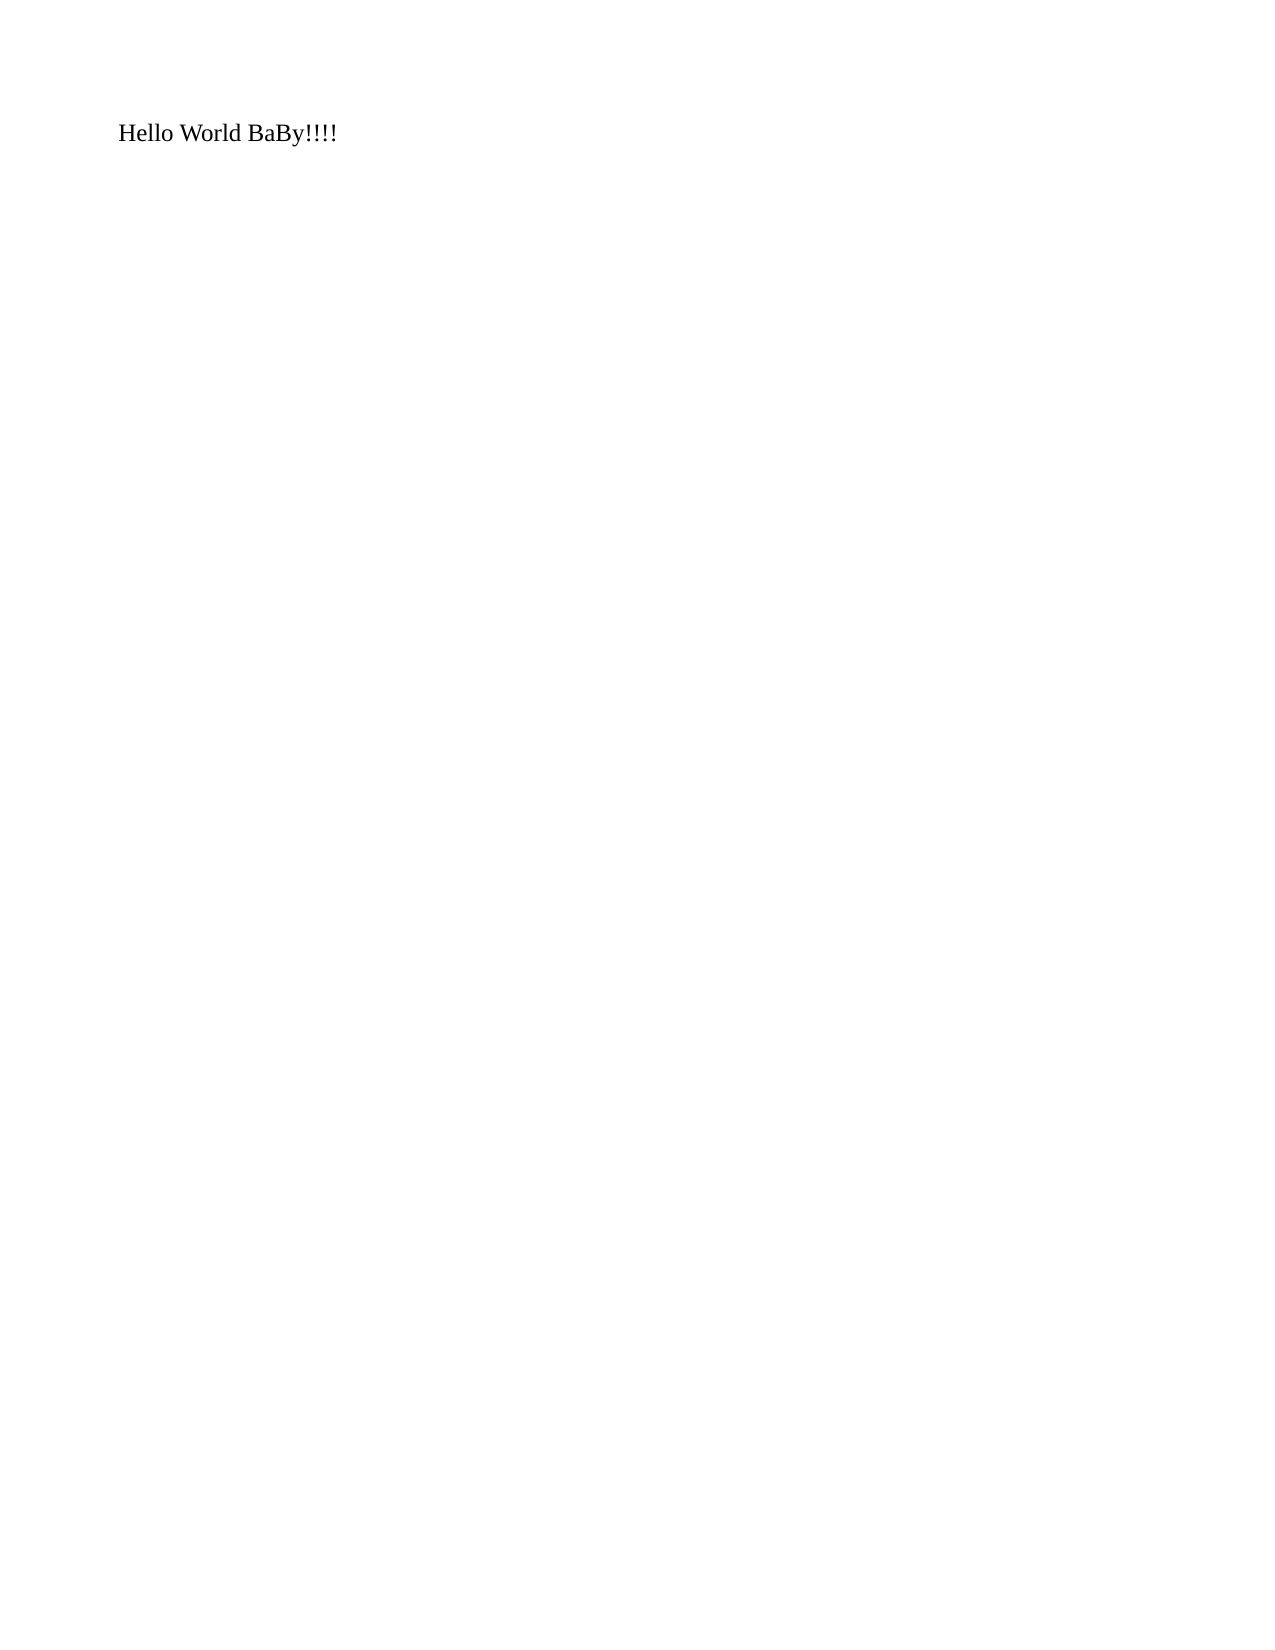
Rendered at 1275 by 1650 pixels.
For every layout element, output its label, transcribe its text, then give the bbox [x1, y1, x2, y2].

text Hello World BaBy!!!! [118, 118, 1157, 147]
